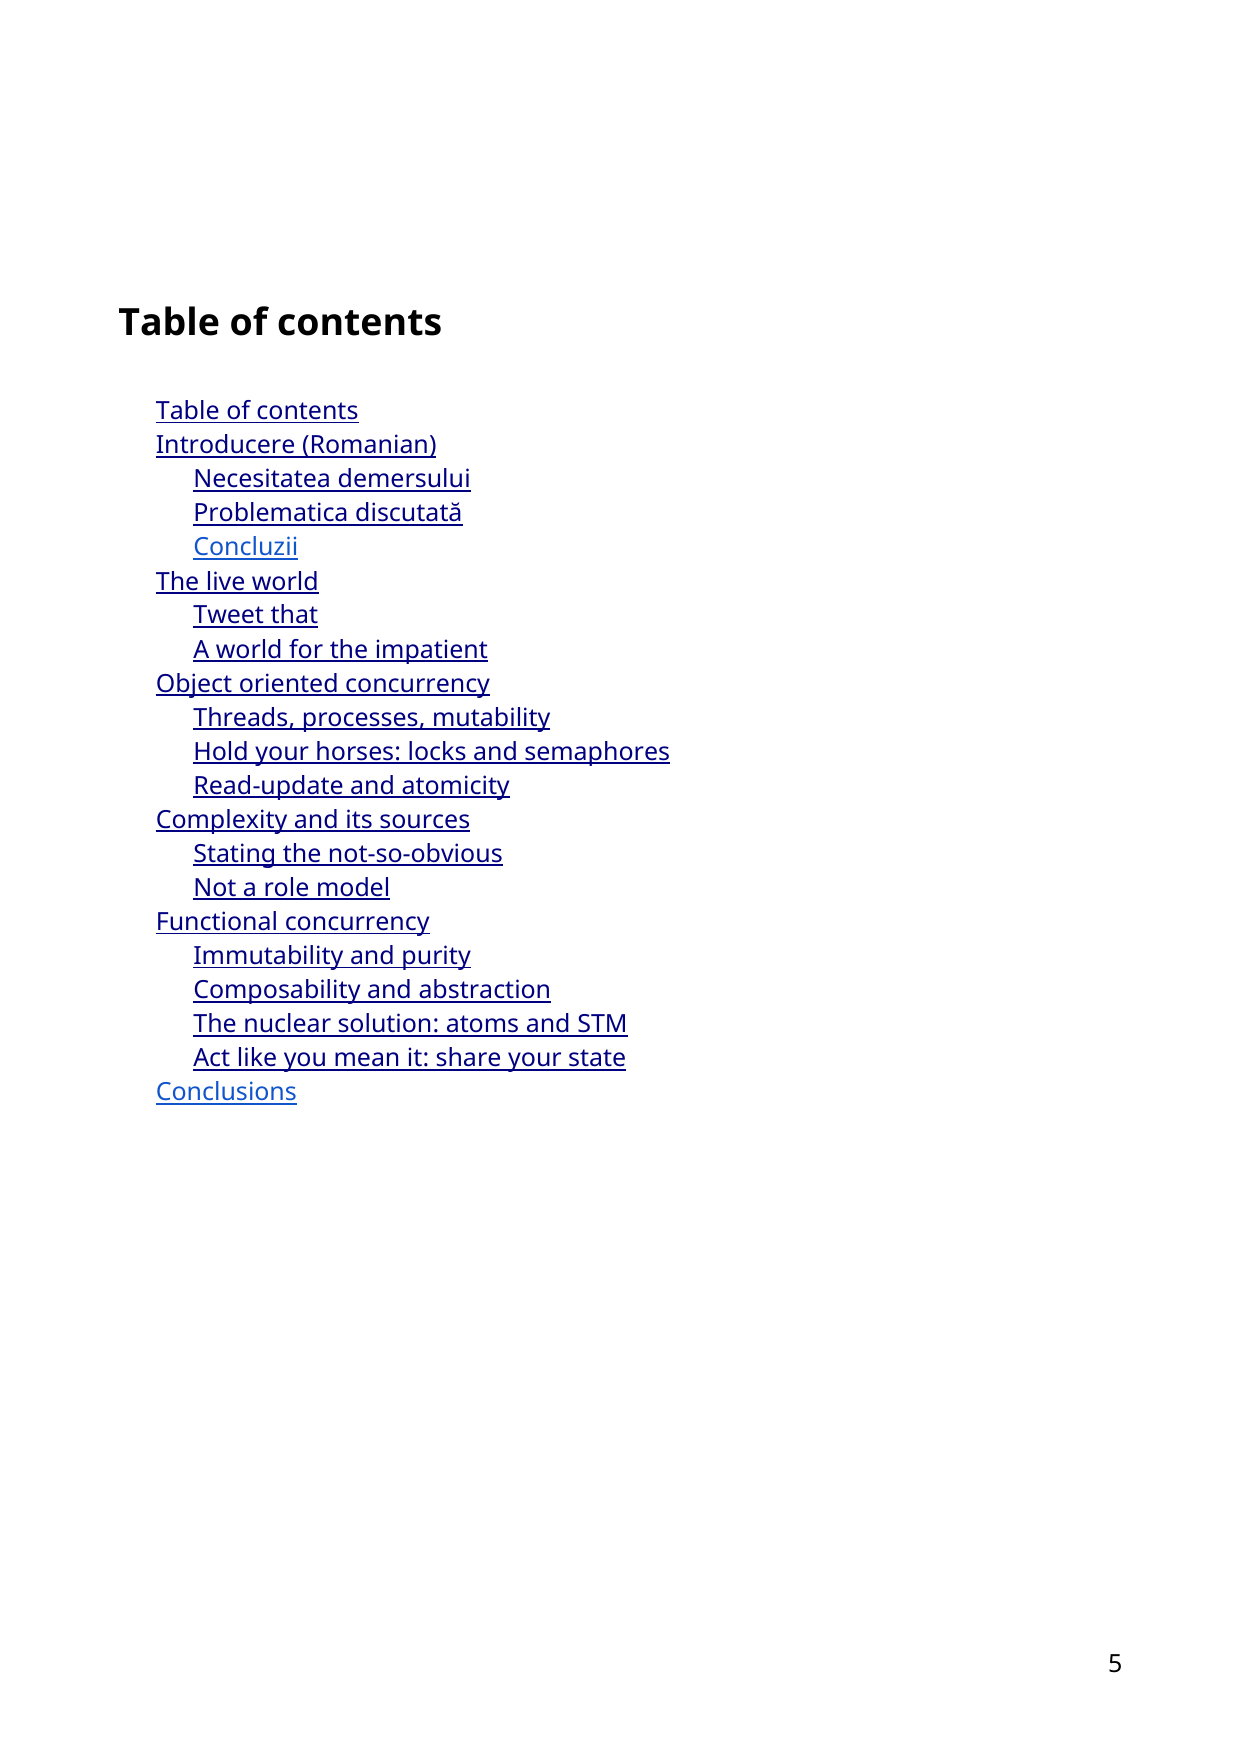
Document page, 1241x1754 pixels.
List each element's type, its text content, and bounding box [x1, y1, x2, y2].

text Conclusions [156, 1074, 1122, 1108]
text Table of contents [156, 393, 1122, 427]
text Hold your horses: locks and semaphores [193, 733, 1122, 767]
text Complexity and its sources [156, 802, 1122, 836]
text Introducere (Romanian) [156, 427, 1122, 461]
text Composability and abstraction [193, 972, 1122, 1006]
text Object oriented concurrency [156, 665, 1122, 699]
text Necesitatea demersului [193, 461, 1122, 495]
text A world for the impatient [193, 631, 1122, 665]
text Immutability and purity [193, 938, 1122, 972]
subtitle Table of contents [118, 295, 1122, 346]
text Problematica discutată [193, 495, 1122, 529]
text Threads, processes, mutability [193, 699, 1122, 733]
text Functional concurrency [156, 904, 1122, 938]
text Read-update and atomicity [193, 767, 1122, 802]
text Not a role model [193, 870, 1122, 904]
text Tweet that [193, 597, 1122, 631]
text The nuclear solution: atoms and STM [193, 1006, 1122, 1040]
text Act like you mean it: share your state [193, 1040, 1122, 1074]
text Stating the not-so-obvious [193, 836, 1122, 870]
text The live world [156, 563, 1122, 597]
text Concluzii [193, 529, 1122, 563]
